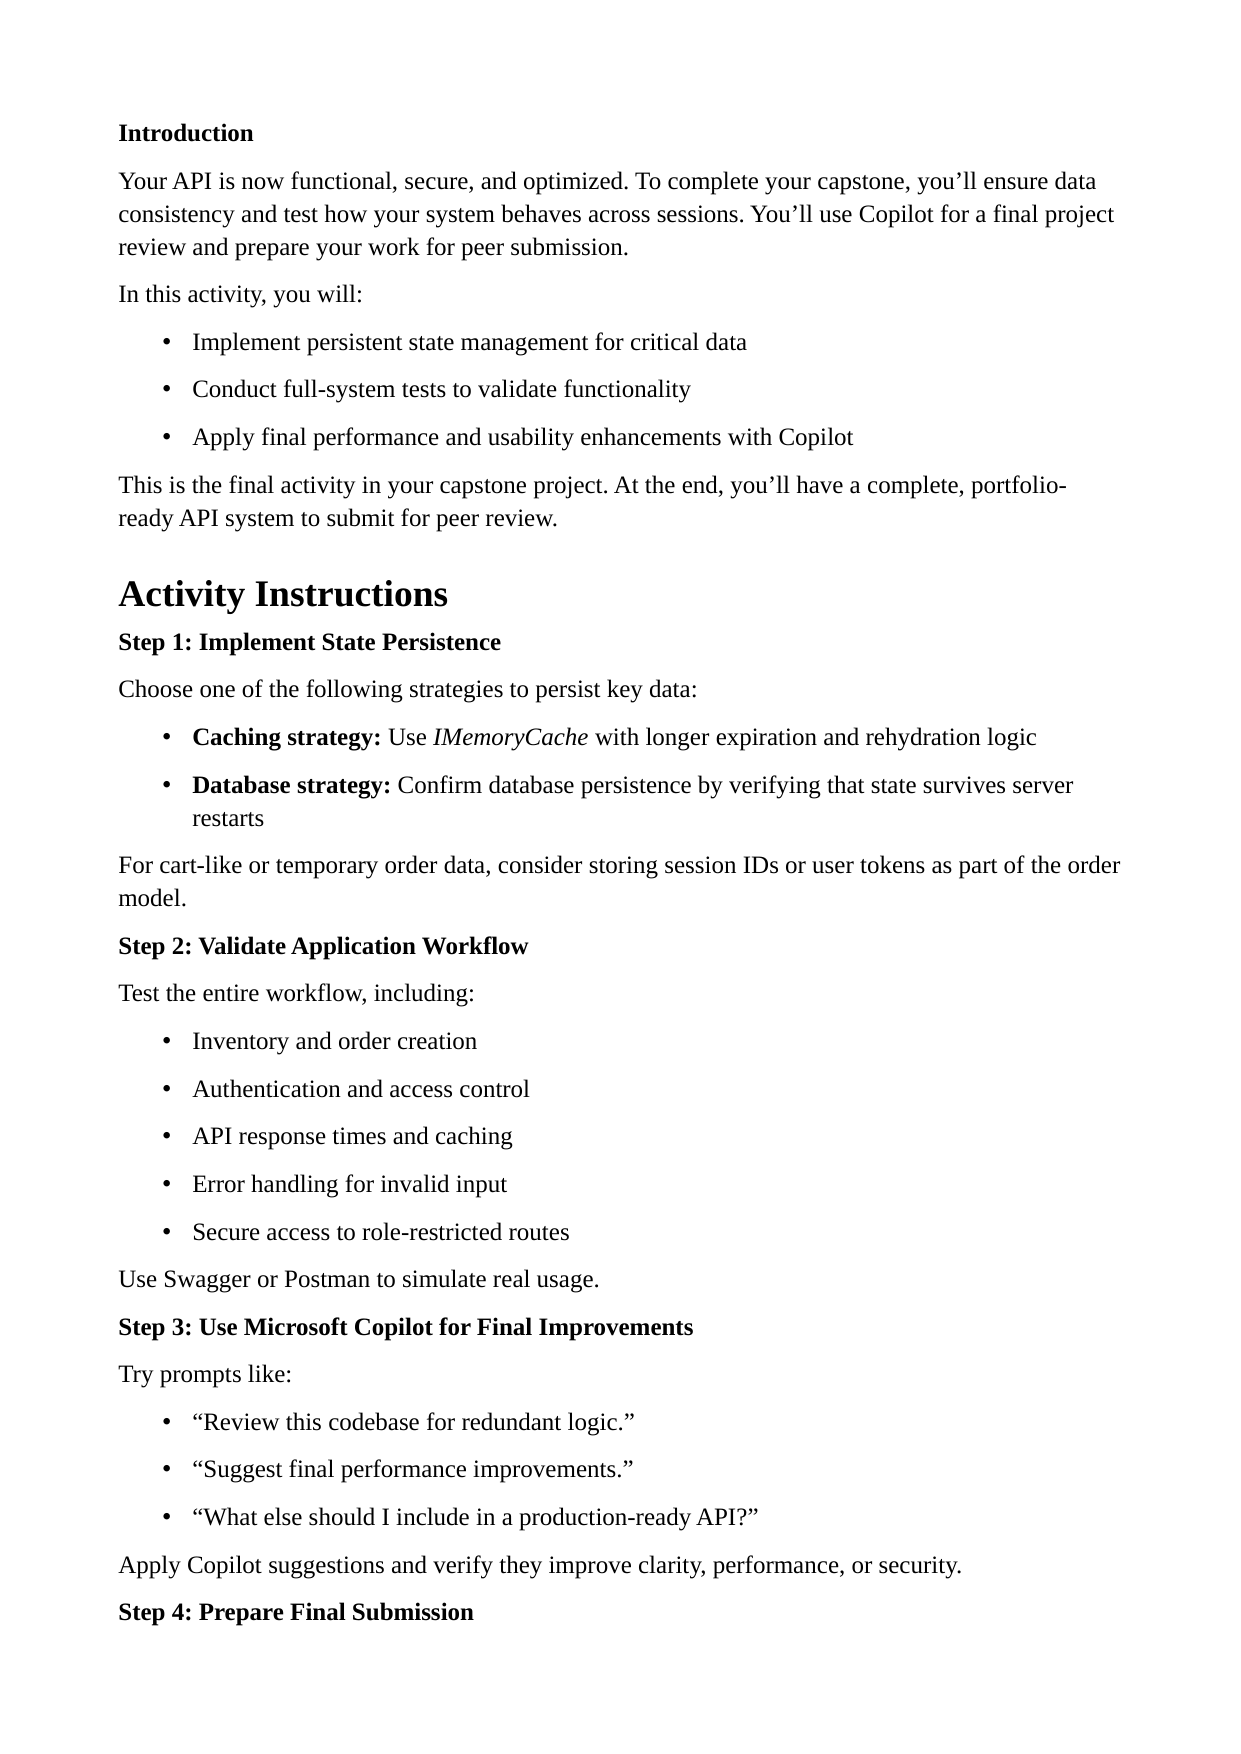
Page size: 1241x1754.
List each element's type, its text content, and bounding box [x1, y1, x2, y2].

list Database strategy: Confirm database persistence by verifying that state survives server restarts [162, 770, 1122, 831]
text Your API is now functional, secure, and optimized. To complete your capstone, you’ll ensure data consistency and test how your system behaves across sessions. You’ll use Copilot for a final project review and prepare your work for peer submission. [118, 166, 1122, 261]
list Error handling for invalid input [162, 1169, 1122, 1198]
text Step 3: Use Microsoft Copilot for Final Improvements [118, 1312, 1122, 1341]
list Conduct full-system tests to validate functionality [162, 374, 1122, 403]
text For cart-like or temporary order data, consider storing session IDs or user tokens as part of the order model. [118, 850, 1122, 912]
list “What else should I include in a production-ready API?” [162, 1502, 1122, 1531]
text Use Swagger or Postman to simulate real usage. [118, 1264, 1122, 1293]
text Step 1: Implement State Persistence [118, 627, 1122, 656]
text This is the final activity in your capstone project. At the end, you’ll have a complete, portfolio-ready API system to submit for peer review. [118, 470, 1122, 532]
list Authentication and access control [162, 1074, 1122, 1102]
text Step 4: Prepare Final Submission [118, 1597, 1122, 1626]
list Caching strategy: Use IMemoryCache with longer expiration and rehydration logic [162, 722, 1122, 751]
list Inventory and order creation [162, 1026, 1122, 1055]
text Step 2: Validate Application Workflow [118, 931, 1122, 960]
list Implement persistent state management for critical data [162, 327, 1122, 356]
text Apply Copilot suggestions and verify they improve clarity, performance, or security. [118, 1550, 1122, 1578]
list Secure access to role-restricted routes [162, 1217, 1122, 1245]
text Test the entire workflow, including: [118, 978, 1122, 1007]
text In this activity, you will: [118, 279, 1122, 308]
text Introduction [118, 118, 1122, 147]
list “Suggest final performance improvements.” [162, 1454, 1122, 1483]
list API response times and caching [162, 1121, 1122, 1150]
subtitle Activity Instructions [118, 571, 1122, 614]
text Try prompts like: [118, 1359, 1122, 1388]
text Choose one of the following strategies to persist key data: [118, 674, 1122, 703]
list “Review this codebase for redundant logic.” [162, 1407, 1122, 1436]
list Apply final performance and usability enhancements with Copilot [162, 422, 1122, 451]
